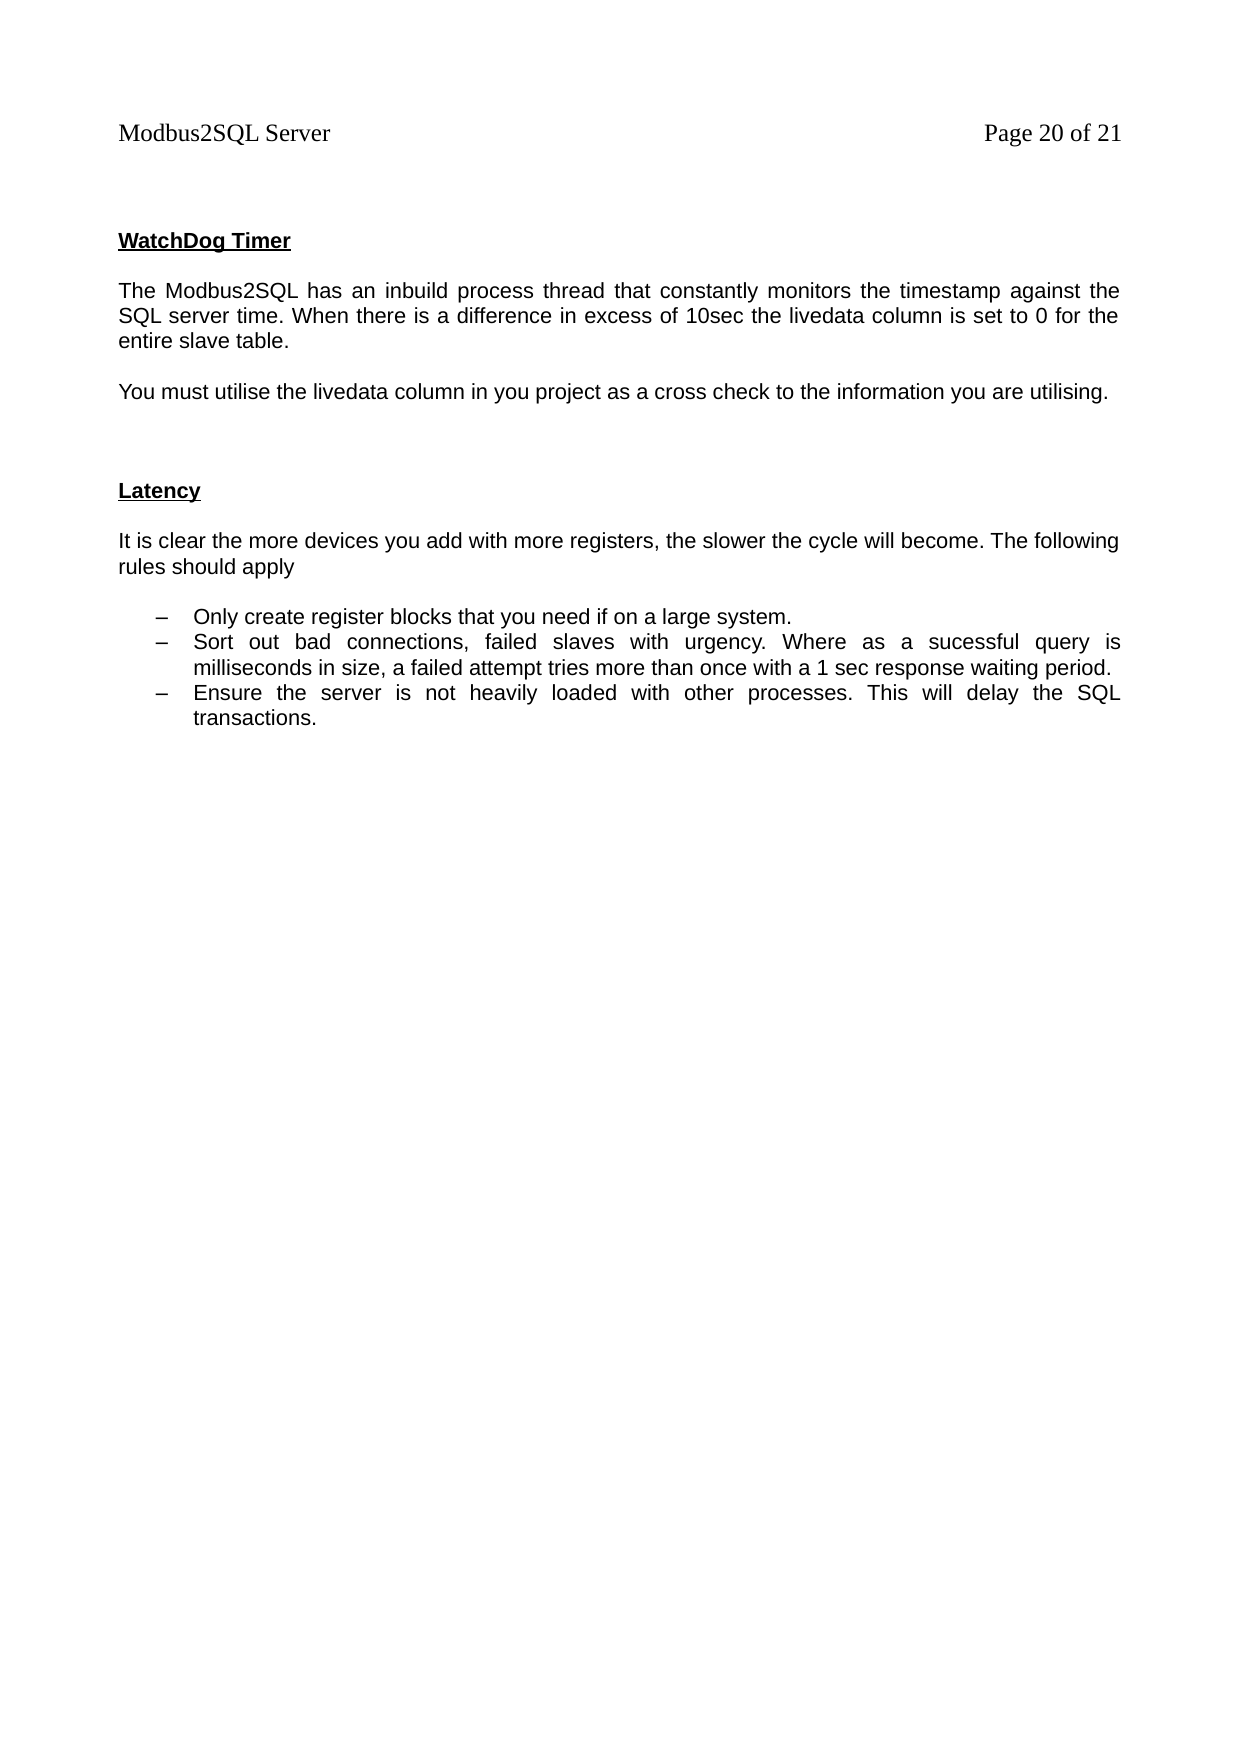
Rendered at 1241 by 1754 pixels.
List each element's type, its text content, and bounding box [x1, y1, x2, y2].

list Only create register blocks that you need if on a large system. [156, 604, 1122, 629]
text WatchDog Timer [118, 227, 1122, 253]
text It is clear the more devices you add with more registers, the slower the cycle will become. The following rules should apply [118, 528, 1122, 579]
list Ensure the server is not heavily loaded with other processes. This will delay the SQL transactions. [156, 679, 1122, 730]
text Latency [118, 478, 1122, 503]
text You must utilise the livedata column in you project as a cross check to the information you are utilising. [118, 379, 1122, 404]
text The Modbus2SQL has an inbuild process thread that constantly monitors the timestamp against the SQL server time. When there is a difference in excess of 10sec the livedata column is set to 0 for the entire slave table. [118, 278, 1122, 353]
list Sort out bad connections, failed slaves with urgency. Where as a sucessful query is milliseconds in size, a failed attempt tries more than once with a 1 sec response waiting period. [156, 629, 1122, 679]
